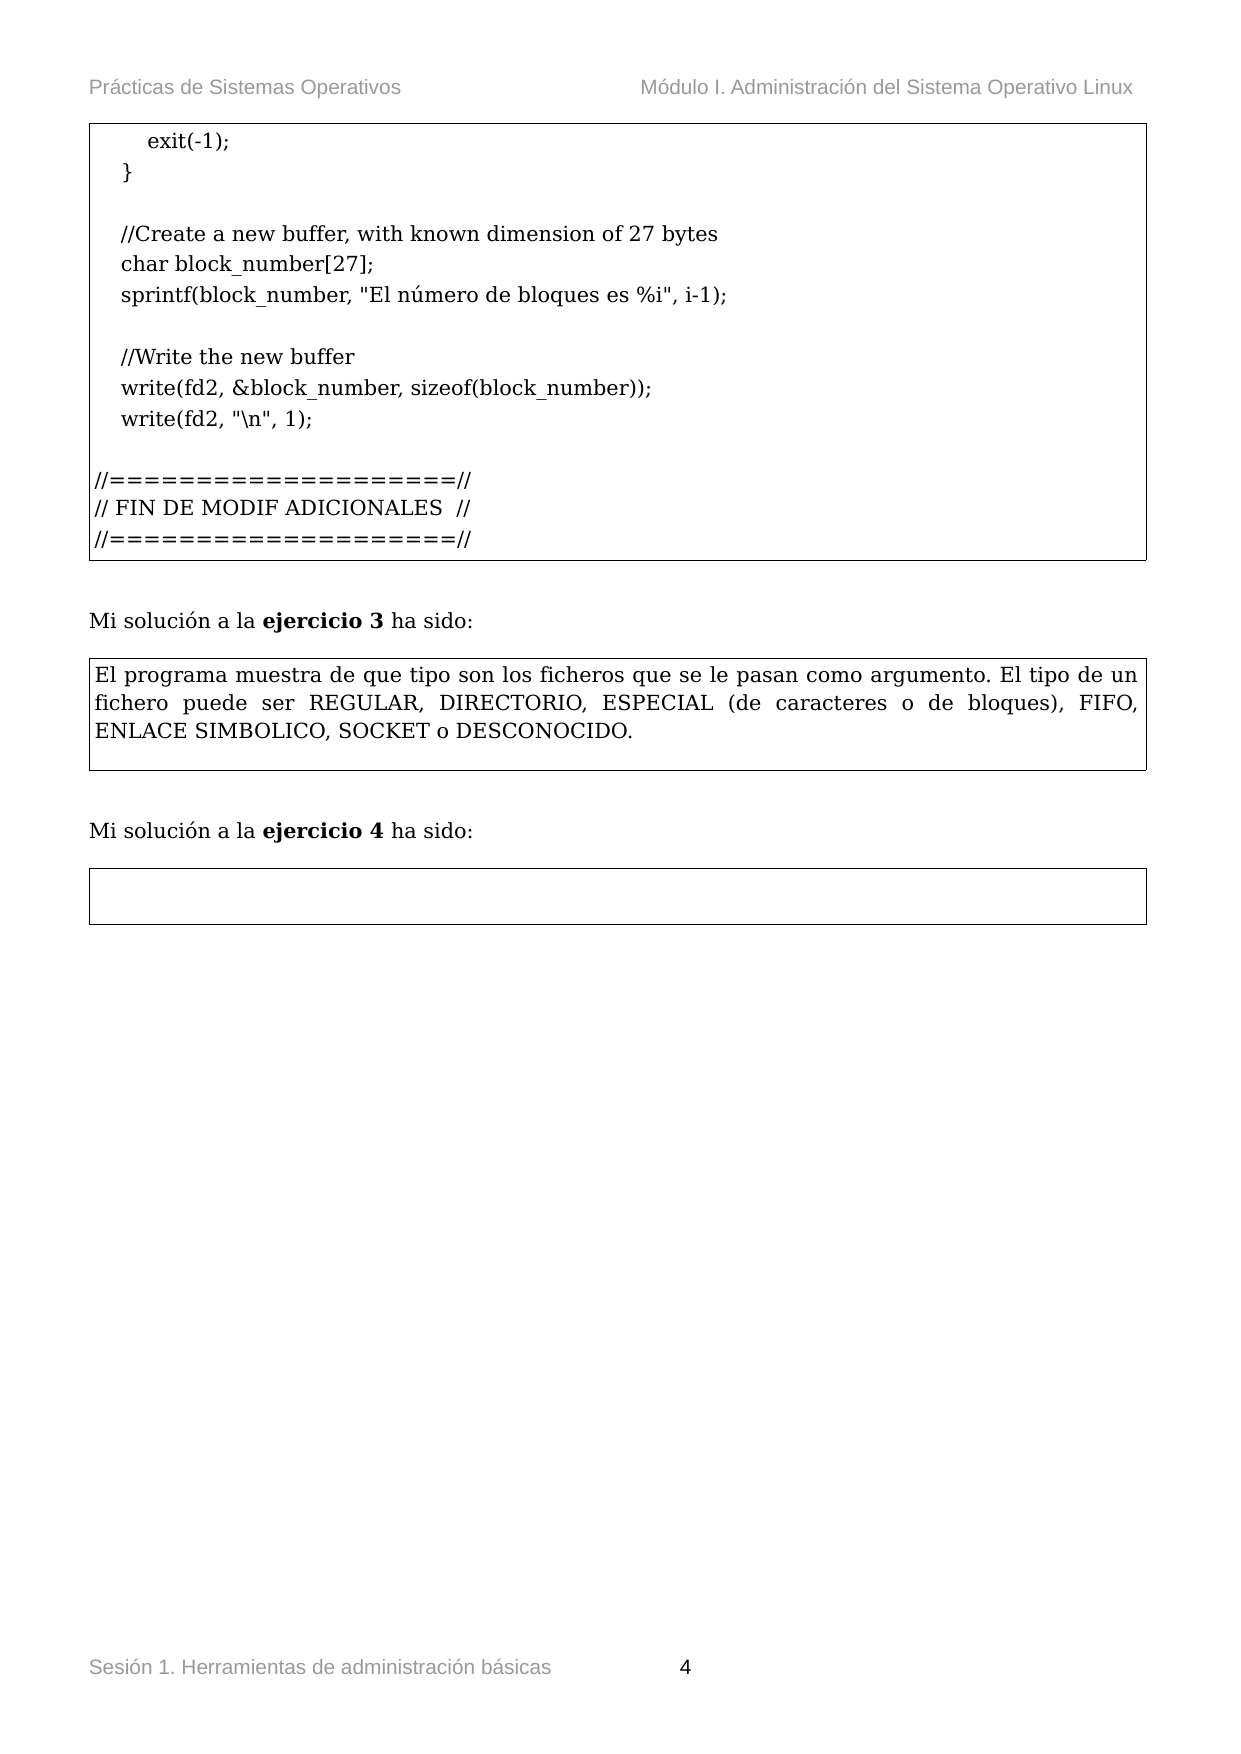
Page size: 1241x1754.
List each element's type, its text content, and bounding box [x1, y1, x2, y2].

text Mi solución a la ejercicio 4 ha sido: [89, 819, 1146, 843]
text Mi solución a la ejercicio 3 ha sido: [89, 609, 1146, 633]
table_header exit(-1); } //Create a new buffer, with known dimension of 27 bytes char block_number[27]; sprintf(block_number, "El número de bloques es %i", i-1); //Write the new buffer write(fd2, &block_number, sizeof(block_number)); write(fd2, "\n", 1); //====================// // FIN DE MODIF ADICIONALES // //====================// [90, 124, 1146, 560]
table_header El programa muestra de que tipo son los ficheros que se le pasan como argumento. El tipo de un fichero puede ser REGULAR, DIRECTORIO, ESPECIAL (de caracteres o de bloques), FIFO, ENLACE SIMBOLICO, SOCKET o DESCONOCIDO. [90, 659, 1146, 770]
table_header [90, 869, 1146, 924]
